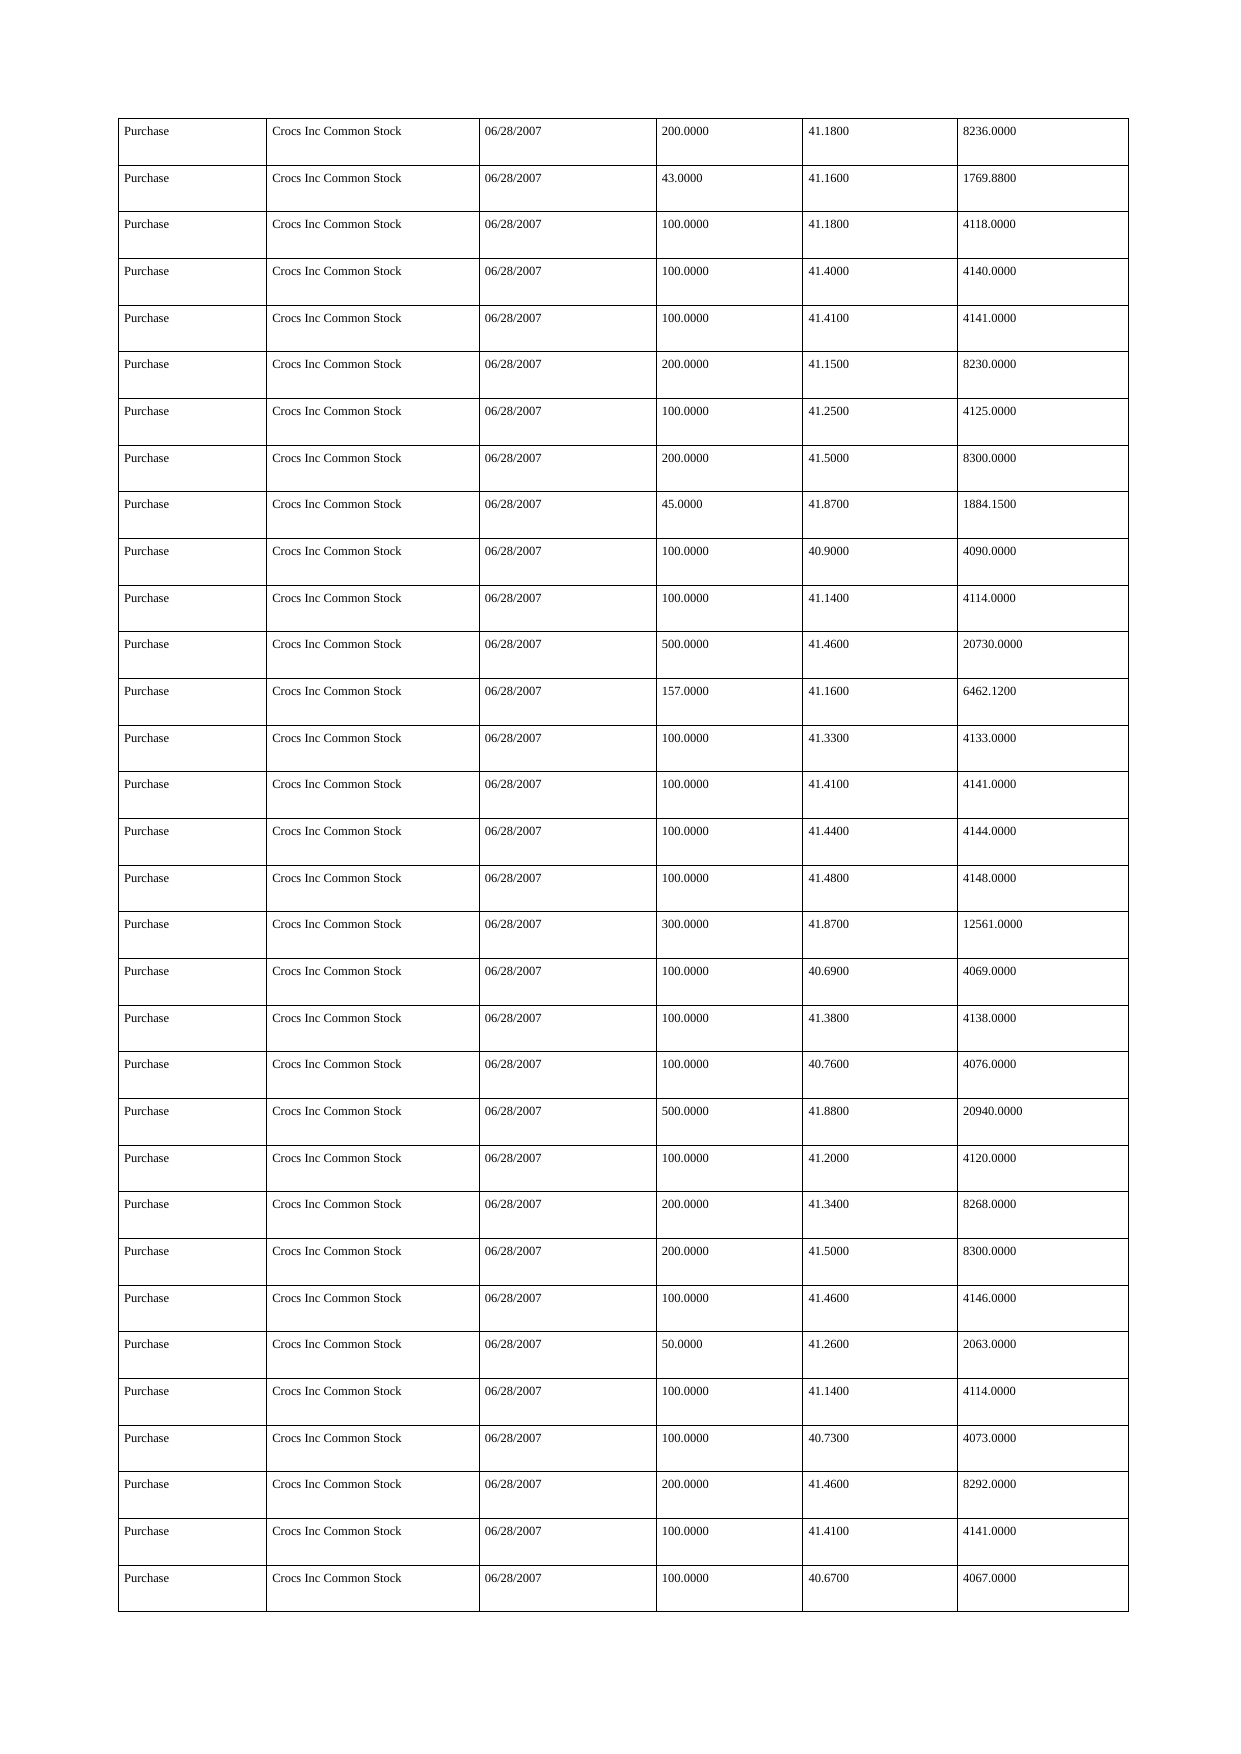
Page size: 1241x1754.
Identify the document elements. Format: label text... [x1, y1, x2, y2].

table_cell Purchase [119, 1052, 266, 1098]
table_cell Crocs Inc Common Stock [267, 1146, 479, 1191]
table_cell Purchase [119, 586, 266, 631]
table_cell Crocs Inc Common Stock [267, 166, 479, 211]
table_cell 06/28/2007 [480, 1379, 656, 1425]
table_cell 200.0000 [657, 1472, 802, 1518]
table_cell Purchase [119, 446, 266, 491]
table_cell Purchase [119, 1239, 266, 1285]
table_cell Crocs Inc Common Stock [267, 1192, 479, 1238]
table_cell 4069.0000 [958, 959, 1128, 1005]
table_cell 41.4100 [803, 1519, 957, 1565]
table_cell Purchase [119, 912, 266, 958]
table_cell 8268.0000 [958, 1192, 1128, 1238]
table_cell Purchase [119, 1146, 266, 1191]
table_cell Crocs Inc Common Stock [267, 1519, 479, 1565]
table_cell Purchase [119, 819, 266, 865]
table_cell 500.0000 [657, 632, 802, 678]
table_cell Purchase [119, 1566, 266, 1611]
table_cell 4114.0000 [958, 1379, 1128, 1425]
table_cell 41.5000 [803, 446, 957, 491]
table_cell 06/28/2007 [480, 1519, 656, 1565]
table_cell 06/28/2007 [480, 1472, 656, 1518]
table_cell 45.0000 [657, 492, 802, 538]
table_cell 100.0000 [657, 399, 802, 445]
table_cell 41.4000 [803, 259, 957, 305]
table_cell 41.1500 [803, 352, 957, 398]
table_cell 8236.0000 [958, 119, 1128, 165]
table_cell 06/28/2007 [480, 119, 656, 165]
table_cell Crocs Inc Common Stock [267, 1006, 479, 1051]
table_cell Purchase [119, 1379, 266, 1425]
table_cell 06/28/2007 [480, 492, 656, 538]
table_cell 06/28/2007 [480, 726, 656, 771]
table_cell 4140.0000 [958, 259, 1128, 305]
table_cell 40.6700 [803, 1566, 957, 1611]
table_cell 100.0000 [657, 726, 802, 771]
table_cell Crocs Inc Common Stock [267, 1332, 479, 1378]
table_cell 100.0000 [657, 1006, 802, 1051]
table_cell Crocs Inc Common Stock [267, 352, 479, 398]
table_cell Crocs Inc Common Stock [267, 399, 479, 445]
table_cell 4073.0000 [958, 1426, 1128, 1471]
table_cell Crocs Inc Common Stock [267, 772, 479, 818]
table_cell 06/28/2007 [480, 1566, 656, 1611]
table_cell 4114.0000 [958, 586, 1128, 631]
table_cell 41.1400 [803, 586, 957, 631]
table_cell 43.0000 [657, 166, 802, 211]
table_cell Purchase [119, 352, 266, 398]
table_cell 12561.0000 [958, 912, 1128, 958]
table_cell 8230.0000 [958, 352, 1128, 398]
table_cell 100.0000 [657, 772, 802, 818]
table_cell 4138.0000 [958, 1006, 1128, 1051]
table_cell Purchase [119, 259, 266, 305]
table_cell 06/28/2007 [480, 1192, 656, 1238]
table_cell Crocs Inc Common Stock [267, 1566, 479, 1611]
table_cell Purchase [119, 632, 266, 678]
table_cell 06/28/2007 [480, 1286, 656, 1331]
table_cell 41.1800 [803, 212, 957, 258]
table_cell 41.4100 [803, 772, 957, 818]
table_cell 4120.0000 [958, 1146, 1128, 1191]
table_cell 4141.0000 [958, 772, 1128, 818]
table_cell Purchase [119, 1006, 266, 1051]
table_cell 41.1600 [803, 679, 957, 725]
table_cell 100.0000 [657, 1379, 802, 1425]
table_cell Crocs Inc Common Stock [267, 1472, 479, 1518]
table_cell 06/28/2007 [480, 819, 656, 865]
table_cell 06/28/2007 [480, 1332, 656, 1378]
table_cell Purchase [119, 726, 266, 771]
table_cell Crocs Inc Common Stock [267, 912, 479, 958]
table_cell 1769.8800 [958, 166, 1128, 211]
table_cell Purchase [119, 1519, 266, 1565]
table_cell Crocs Inc Common Stock [267, 119, 479, 165]
table_cell 6462.1200 [958, 679, 1128, 725]
table_cell Crocs Inc Common Stock [267, 1426, 479, 1471]
table_cell 06/28/2007 [480, 959, 656, 1005]
table_cell 40.7600 [803, 1052, 957, 1098]
table_cell 06/28/2007 [480, 679, 656, 725]
table_cell 06/28/2007 [480, 912, 656, 958]
table_cell 06/28/2007 [480, 586, 656, 631]
table_cell 100.0000 [657, 1286, 802, 1331]
table_cell Crocs Inc Common Stock [267, 1099, 479, 1145]
table_cell Crocs Inc Common Stock [267, 259, 479, 305]
table_cell 50.0000 [657, 1332, 802, 1378]
table_cell Crocs Inc Common Stock [267, 1052, 479, 1098]
table_cell 41.1600 [803, 166, 957, 211]
table_cell 4118.0000 [958, 212, 1128, 258]
table_cell Crocs Inc Common Stock [267, 1286, 479, 1331]
table_cell 4125.0000 [958, 399, 1128, 445]
table_cell 40.9000 [803, 539, 957, 585]
table_cell Crocs Inc Common Stock [267, 679, 479, 725]
table_cell 20730.0000 [958, 632, 1128, 678]
table_cell 41.4600 [803, 1472, 957, 1518]
table_cell 41.2500 [803, 399, 957, 445]
table_cell 4146.0000 [958, 1286, 1128, 1331]
table_cell 200.0000 [657, 1239, 802, 1285]
table_cell 200.0000 [657, 119, 802, 165]
table_cell Crocs Inc Common Stock [267, 959, 479, 1005]
table_cell Purchase [119, 679, 266, 725]
table_cell 4144.0000 [958, 819, 1128, 865]
table_cell Purchase [119, 399, 266, 445]
table_cell 41.2600 [803, 1332, 957, 1378]
table_cell 41.1400 [803, 1379, 957, 1425]
table_cell 157.0000 [657, 679, 802, 725]
table_cell 41.4800 [803, 866, 957, 911]
table_cell 300.0000 [657, 912, 802, 958]
table_cell Crocs Inc Common Stock [267, 586, 479, 631]
table_cell 41.1800 [803, 119, 957, 165]
table_cell 100.0000 [657, 539, 802, 585]
table_cell 1884.1500 [958, 492, 1128, 538]
table_cell Crocs Inc Common Stock [267, 1379, 479, 1425]
table_cell 06/28/2007 [480, 1006, 656, 1051]
table_cell 100.0000 [657, 819, 802, 865]
table_cell 500.0000 [657, 1099, 802, 1145]
table_cell 100.0000 [657, 1519, 802, 1565]
table_cell 41.4400 [803, 819, 957, 865]
table_cell 41.5000 [803, 1239, 957, 1285]
table_cell 20940.0000 [958, 1099, 1128, 1145]
table_cell 100.0000 [657, 586, 802, 631]
table_cell 06/28/2007 [480, 166, 656, 211]
table_cell 4067.0000 [958, 1566, 1128, 1611]
table_cell Purchase [119, 539, 266, 585]
table_cell 100.0000 [657, 306, 802, 351]
table_cell 8300.0000 [958, 446, 1128, 491]
table_cell 2063.0000 [958, 1332, 1128, 1378]
table_cell Purchase [119, 1332, 266, 1378]
table_cell Crocs Inc Common Stock [267, 539, 479, 585]
table_cell 41.2000 [803, 1146, 957, 1191]
table_cell 100.0000 [657, 212, 802, 258]
table_cell Purchase [119, 119, 266, 165]
table_cell 06/28/2007 [480, 632, 656, 678]
table_cell 4133.0000 [958, 726, 1128, 771]
table_cell Purchase [119, 1099, 266, 1145]
table_cell 100.0000 [657, 1146, 802, 1191]
table_cell 4090.0000 [958, 539, 1128, 585]
table_cell 100.0000 [657, 959, 802, 1005]
table_cell 41.3300 [803, 726, 957, 771]
table_cell Purchase [119, 772, 266, 818]
table_cell Purchase [119, 866, 266, 911]
table_cell Purchase [119, 166, 266, 211]
table_cell Crocs Inc Common Stock [267, 492, 479, 538]
table_cell Crocs Inc Common Stock [267, 866, 479, 911]
table_cell 8292.0000 [958, 1472, 1128, 1518]
table_cell Crocs Inc Common Stock [267, 632, 479, 678]
table_cell Crocs Inc Common Stock [267, 306, 479, 351]
table_cell 06/28/2007 [480, 539, 656, 585]
table_cell Crocs Inc Common Stock [267, 726, 479, 771]
table_cell Purchase [119, 959, 266, 1005]
table_cell 4148.0000 [958, 866, 1128, 911]
table_cell 06/28/2007 [480, 1099, 656, 1145]
table_cell 4141.0000 [958, 1519, 1128, 1565]
table_cell 06/28/2007 [480, 1239, 656, 1285]
table_cell 06/28/2007 [480, 866, 656, 911]
table_cell 41.8700 [803, 912, 957, 958]
table_cell 100.0000 [657, 866, 802, 911]
table_cell Purchase [119, 1192, 266, 1238]
table_cell 41.8800 [803, 1099, 957, 1145]
table_cell 100.0000 [657, 259, 802, 305]
table_cell 06/28/2007 [480, 446, 656, 491]
table_cell Purchase [119, 492, 266, 538]
table_cell 06/28/2007 [480, 1146, 656, 1191]
table_cell 41.4600 [803, 1286, 957, 1331]
table_cell 06/28/2007 [480, 399, 656, 445]
table_cell 4076.0000 [958, 1052, 1128, 1098]
table_cell 06/28/2007 [480, 772, 656, 818]
table_cell 200.0000 [657, 1192, 802, 1238]
table_cell 40.6900 [803, 959, 957, 1005]
table_cell 200.0000 [657, 352, 802, 398]
table_cell Purchase [119, 1286, 266, 1331]
table_cell Crocs Inc Common Stock [267, 819, 479, 865]
table_cell Purchase [119, 1472, 266, 1518]
table_cell 06/28/2007 [480, 1052, 656, 1098]
table_cell 06/28/2007 [480, 352, 656, 398]
table_cell 100.0000 [657, 1426, 802, 1471]
table_cell 41.4600 [803, 632, 957, 678]
table_cell 06/28/2007 [480, 1426, 656, 1471]
table_cell Crocs Inc Common Stock [267, 446, 479, 491]
table_cell Purchase [119, 212, 266, 258]
table_cell 40.7300 [803, 1426, 957, 1471]
table_cell Purchase [119, 1426, 266, 1471]
table_cell 41.4100 [803, 306, 957, 351]
table_cell 8300.0000 [958, 1239, 1128, 1285]
table_cell 41.8700 [803, 492, 957, 538]
table_cell 100.0000 [657, 1566, 802, 1611]
table_cell Purchase [119, 306, 266, 351]
table_cell Crocs Inc Common Stock [267, 212, 479, 258]
table_cell 06/28/2007 [480, 212, 656, 258]
table_cell 06/28/2007 [480, 259, 656, 305]
table_cell 06/28/2007 [480, 306, 656, 351]
table_cell 41.3800 [803, 1006, 957, 1051]
table_cell 100.0000 [657, 1052, 802, 1098]
table_cell 4141.0000 [958, 306, 1128, 351]
table_cell Crocs Inc Common Stock [267, 1239, 479, 1285]
table_cell 41.3400 [803, 1192, 957, 1238]
table_cell 200.0000 [657, 446, 802, 491]
